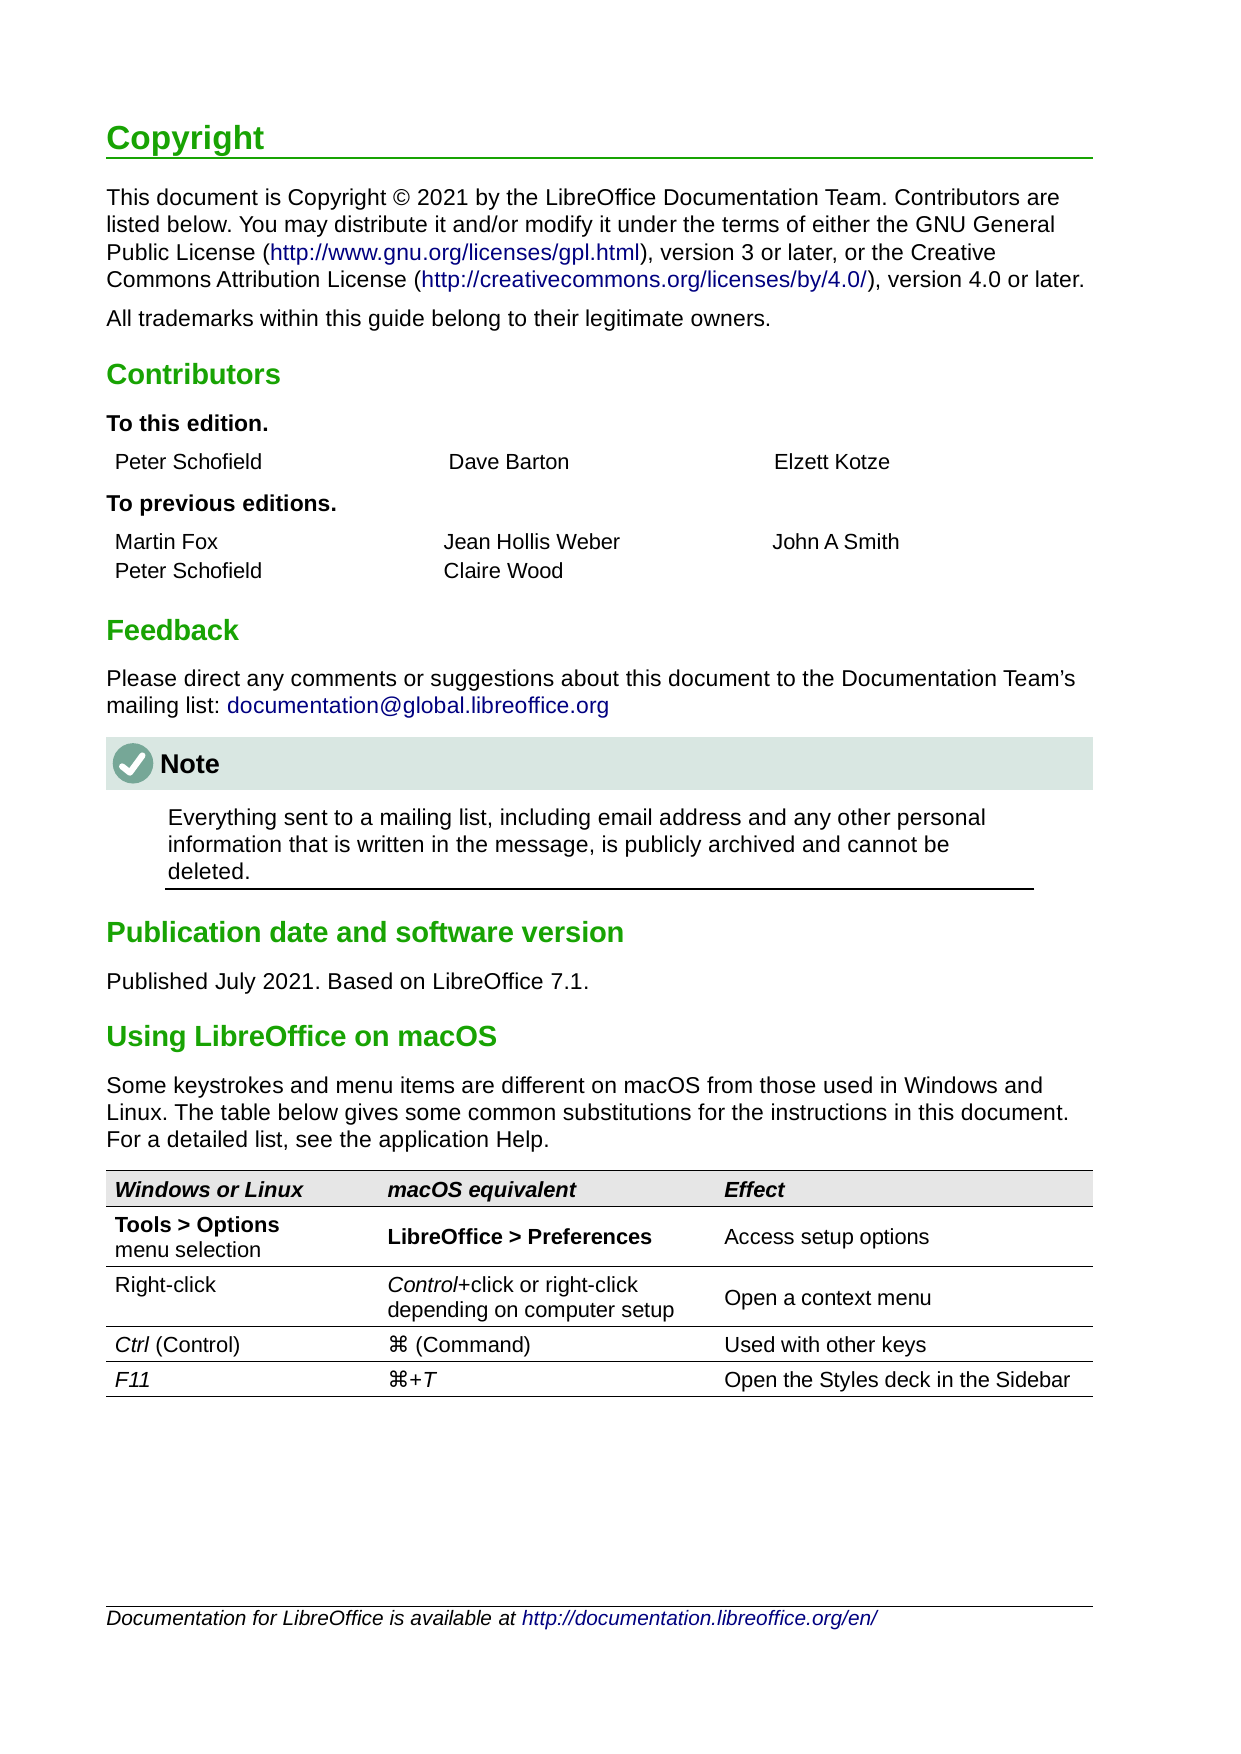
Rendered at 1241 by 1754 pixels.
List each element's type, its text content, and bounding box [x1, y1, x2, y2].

table_cell Peter Schofield [106, 558, 435, 587]
table_cell Right-click [106, 1267, 379, 1326]
text This document is Copyright © 2021 by the LibreOffice Documentation Team. Contributors are listed below. You may distribute it and/or modify it under the terms of either the GNU General Public License (http://www.gnu.org/licenses/gpl.html), version 3 or later, or the Creative Commons Attribution License (http://creativecommons.org/licenses/by/4.0/), version 4.0 or later. [106, 184, 1093, 292]
table_header Martin Fox [106, 529, 435, 558]
subtitle Note [106, 737, 1093, 790]
text Published July 2021. Based on LibreOffice 7.1. [106, 967, 1093, 994]
table_cell Open a context menu [716, 1267, 1093, 1326]
table_header Dave Barton [440, 449, 766, 478]
text To this edition. [106, 409, 1093, 436]
table_header Jean Hollis Weber [435, 529, 764, 558]
subtitle Feedback [106, 612, 1093, 646]
table_cell ⌘ (Command) [379, 1327, 716, 1361]
table_header Elzett Kotze [766, 449, 1093, 478]
table_cell LibreOffice > Preferences [379, 1207, 716, 1266]
subtitle Contributors [106, 357, 1093, 390]
table_cell Control+click or right-click depending on computer setup [379, 1267, 716, 1326]
table_cell Claire Wood [435, 558, 764, 587]
text All trademarks within this guide belong to their legitimate owners. [106, 304, 1093, 332]
table_cell Tools > Options menu selection [106, 1207, 379, 1266]
table_cell ⌘+T [379, 1362, 716, 1396]
subtitle Copyright [106, 118, 1093, 157]
table_cell Ctrl (Control) [106, 1327, 379, 1361]
table_header macOS equivalent [379, 1171, 716, 1206]
text Please direct any comments or suggestions about this document to the Documentation Team’s mailing list: documentation@global.libreoffice.org [106, 665, 1093, 719]
table_header John A Smith [764, 529, 1093, 558]
text Some keystrokes and menu items are different on macOS from those used in Windows and Linux. The table below gives some common substitutions for the instructions in this document. For a detailed list, see the application Help. [106, 1071, 1093, 1153]
table_cell [764, 558, 1093, 587]
text To previous editions. [106, 489, 1093, 517]
table_cell Used with other keys [716, 1327, 1093, 1361]
table_cell Access setup options [716, 1207, 1093, 1266]
subtitle Using LibreOffice on macOS [106, 1019, 1093, 1053]
table_header Windows or Linux [106, 1171, 379, 1206]
subtitle Publication date and software version [106, 915, 1093, 948]
table_cell Open the Styles deck in the Sidebar [716, 1362, 1093, 1396]
table_header Effect [716, 1171, 1093, 1206]
table_cell F11 [106, 1362, 379, 1396]
text Everything sent to a mailing list, including email address and any other personal information that is written in the message, is publicly archived and cannot be deleted. [164, 800, 1034, 890]
table_header Peter Schofield [106, 449, 440, 478]
